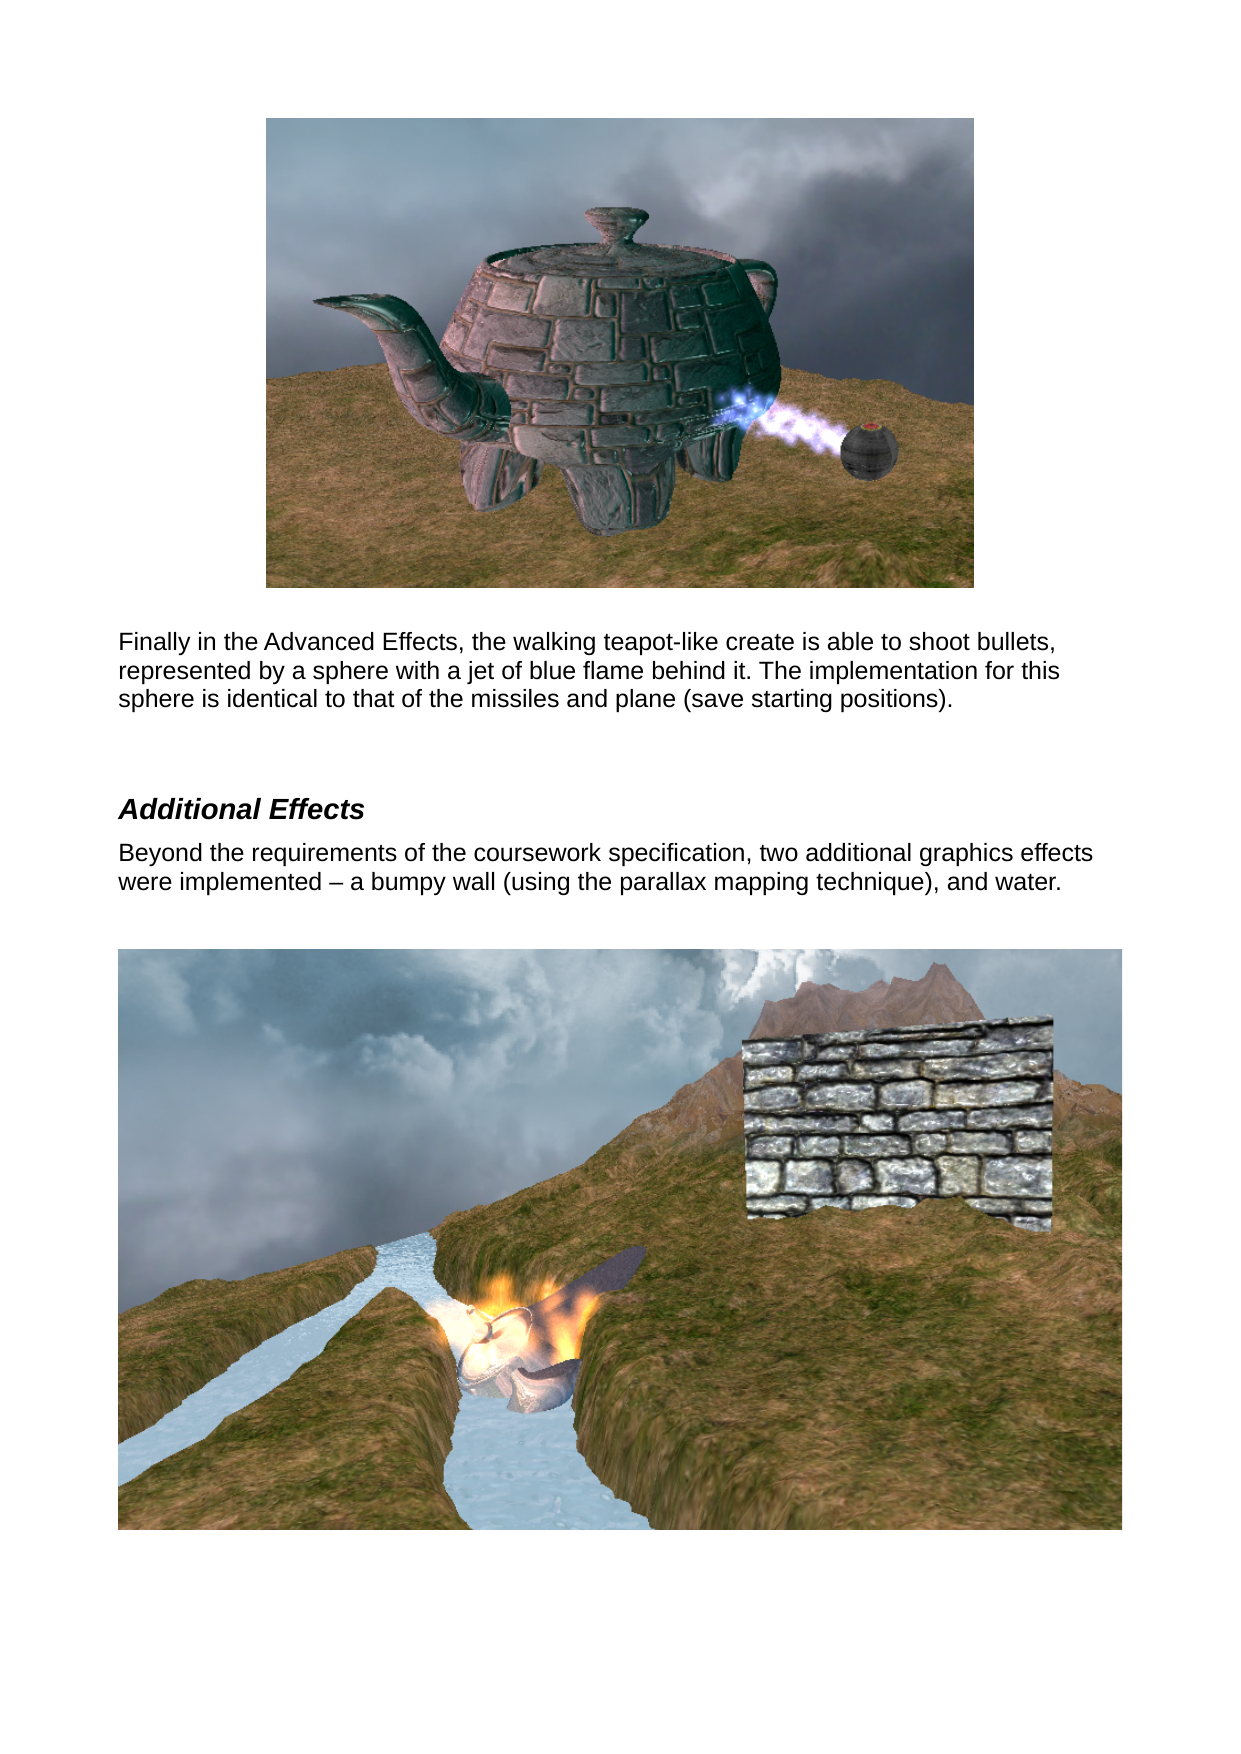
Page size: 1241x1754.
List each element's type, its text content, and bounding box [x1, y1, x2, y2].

text Beyond the requirements of the coursework specification, two additional graphics effects were implemented – a bumpy wall (using the parallax mapping technique), and water. [118, 838, 1122, 895]
subtitle Additional Effects [118, 792, 1122, 825]
text Finally in the Advanced Effects, the walking teapot-like create is able to shoot bullets, represented by a sphere with a jet of blue flame behind it. The implementation for this sphere is identical to that of the missiles and plane (save starting positions). [118, 627, 1122, 713]
